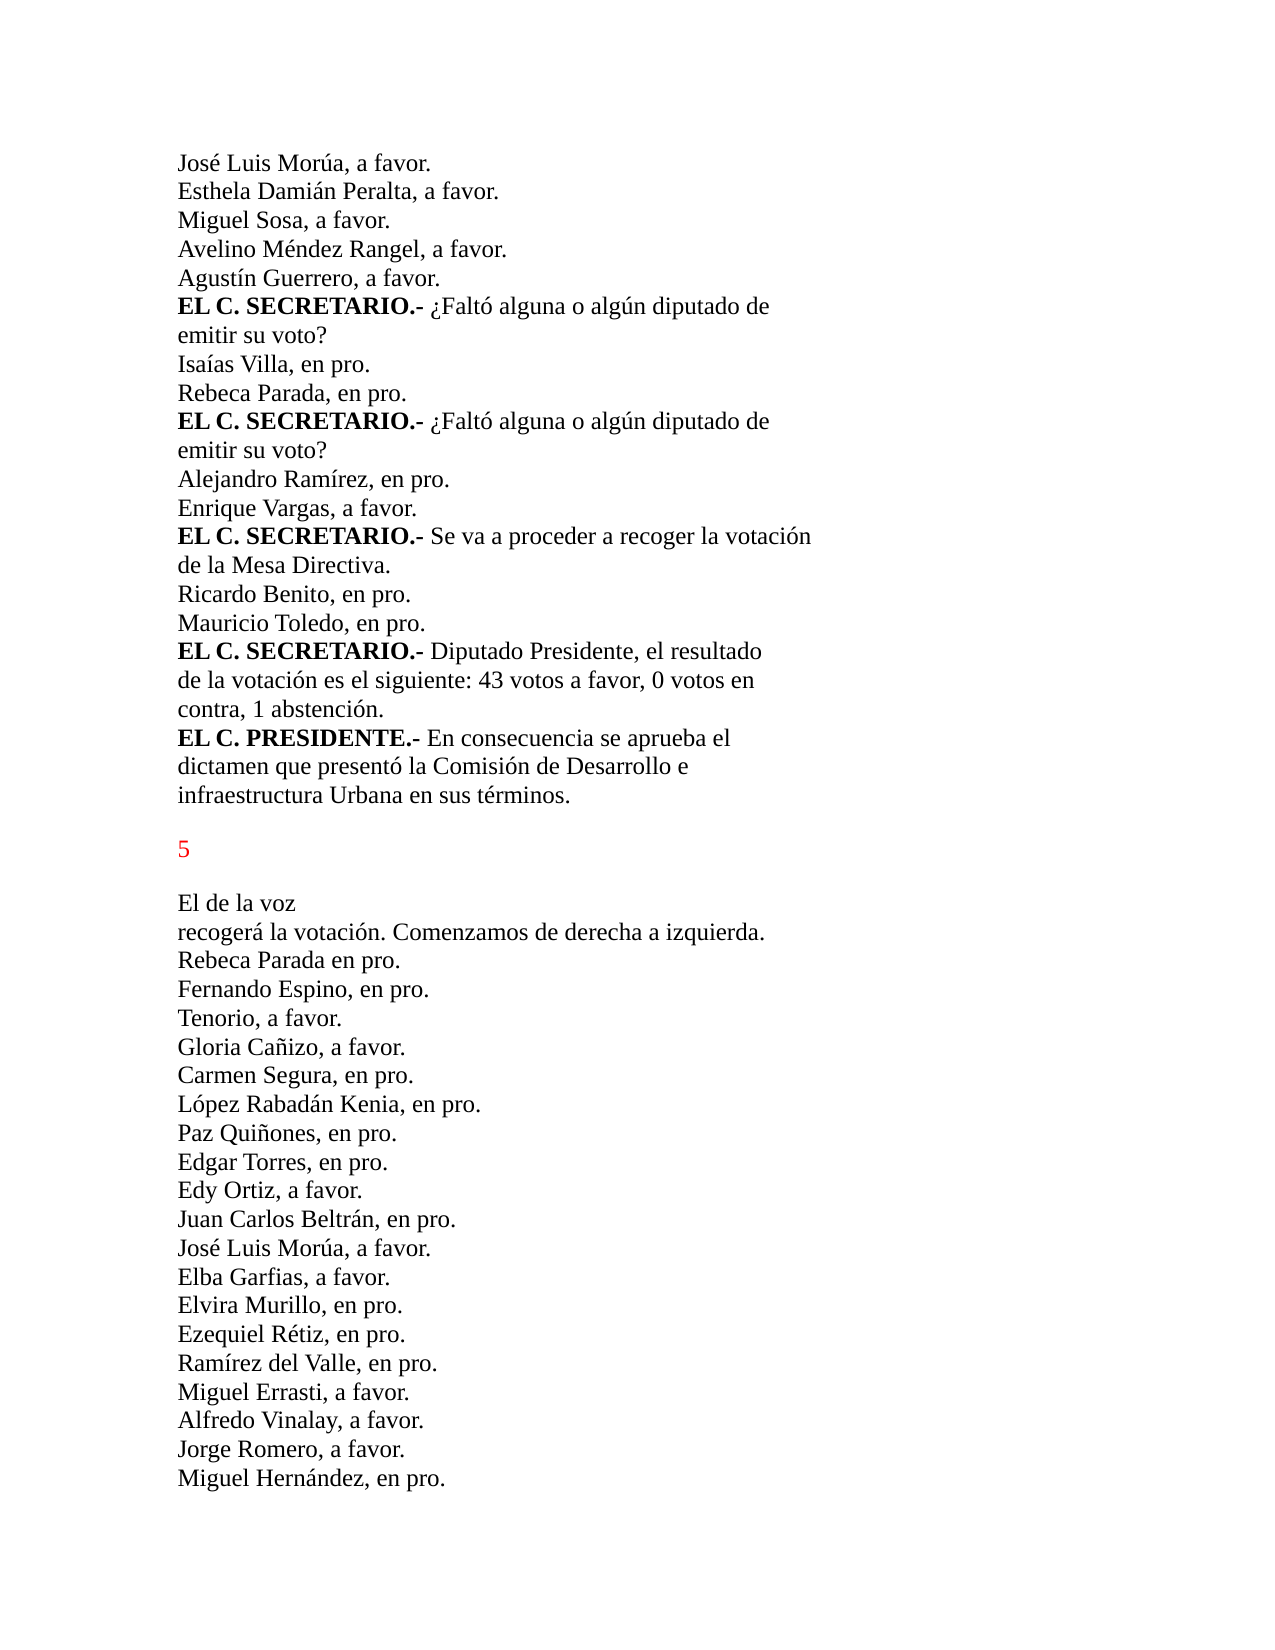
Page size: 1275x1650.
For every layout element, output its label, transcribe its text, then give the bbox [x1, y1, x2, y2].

text Alejandro Ramírez, en pro. [177, 464, 1098, 493]
text El de la voz [177, 888, 1098, 917]
text Edgar Torres, en pro. [177, 1147, 1098, 1175]
text Mauricio Toledo, en pro. [177, 608, 1098, 636]
text de la votación es el siguiente: 43 votos a favor, 0 votos en [177, 665, 1098, 694]
text Enrique Vargas, a favor. [177, 493, 1098, 521]
text Miguel Sosa, a favor. [177, 205, 1098, 234]
text EL C. PRESIDENTE.- En consecuencia se aprueba el [177, 723, 1098, 751]
text Agustín Guerrero, a favor. [177, 263, 1098, 291]
text Jorge Romero, a favor. [177, 1434, 1098, 1463]
text Elvira Murillo, en pro. [177, 1290, 1098, 1319]
text Miguel Hernández, en pro. [177, 1463, 1098, 1492]
text José Luis Morúa, a favor. [177, 1233, 1098, 1262]
text infraestructura Urbana en sus términos. [177, 780, 1098, 809]
text 5 [177, 834, 1098, 863]
text Carmen Segura, en pro. [177, 1060, 1098, 1089]
text Ezequiel Rétiz, en pro. [177, 1319, 1098, 1348]
text EL C. SECRETARIO.- ¿Faltó alguna o algún diputado de [177, 291, 1098, 320]
text Ramírez del Valle, en pro. [177, 1348, 1098, 1377]
text Edy Ortiz, a favor. [177, 1175, 1098, 1204]
text Ricardo Benito, en pro. [177, 579, 1098, 608]
text Tenorio, a favor. [177, 1003, 1098, 1032]
text recogerá la votación. Comenzamos de derecha a izquierda. [177, 917, 1098, 945]
text Fernando Espino, en pro. [177, 974, 1098, 1003]
text EL C. SECRETARIO.- Diputado Presidente, el resultado [177, 636, 1098, 665]
text Avelino Méndez Rangel, a favor. [177, 234, 1098, 263]
text EL C. SECRETARIO.- ¿Faltó alguna o algún diputado de [177, 406, 1098, 435]
text dictamen que presentó la Comisión de Desarrollo e [177, 751, 1098, 780]
text de la Mesa Directiva. [177, 550, 1098, 579]
text Isaías Villa, en pro. [177, 349, 1098, 378]
text Rebeca Parada en pro. [177, 945, 1098, 974]
text Alfredo Vinalay, a favor. [177, 1405, 1098, 1434]
text contra, 1 abstención. [177, 694, 1098, 723]
text EL C. SECRETARIO.- Se va a proceder a recoger la votación [177, 521, 1098, 550]
text Miguel Errasti, a favor. [177, 1377, 1098, 1405]
text José Luis Morúa, a favor. [177, 148, 1098, 176]
text emitir su voto? [177, 320, 1098, 349]
text López Rabadán Kenia, en pro. [177, 1089, 1098, 1118]
text Esthela Damián Peralta, a favor. [177, 176, 1098, 205]
text Juan Carlos Beltrán, en pro. [177, 1204, 1098, 1233]
text Rebeca Parada, en pro. [177, 378, 1098, 406]
text emitir su voto? [177, 435, 1098, 464]
text Paz Quiñones, en pro. [177, 1118, 1098, 1147]
text Elba Garfias, a favor. [177, 1262, 1098, 1290]
text Gloria Cañizo, a favor. [177, 1032, 1098, 1060]
